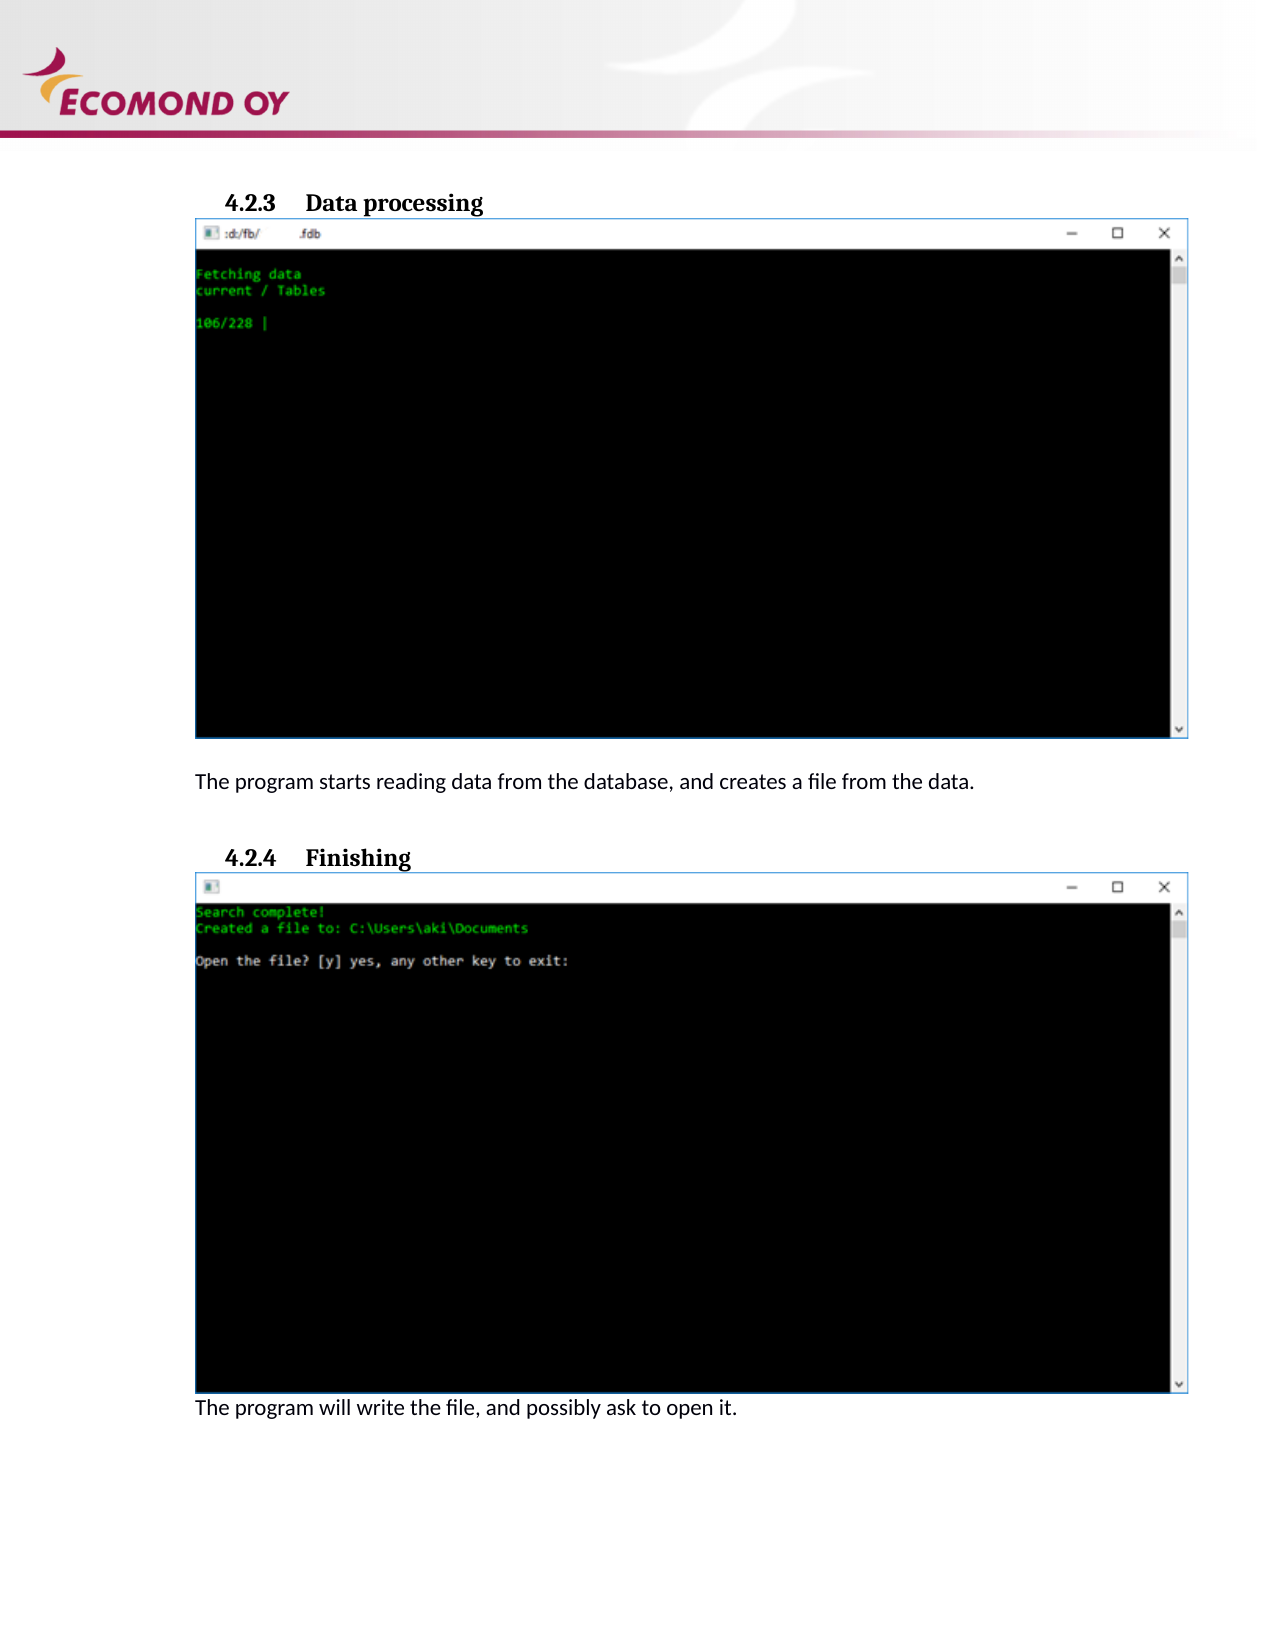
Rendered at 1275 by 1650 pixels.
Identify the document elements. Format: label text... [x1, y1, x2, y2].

text The program starts reading data from the database, and creates a file from the data. [195, 767, 1144, 795]
picture [195, 218, 1189, 739]
subtitle Data processing [225, 189, 1144, 218]
subtitle Finishing [225, 844, 1144, 872]
picture [0, 0, 1257, 151]
text The program will write the file, and possibly ask to open it. [195, 1394, 1144, 1421]
picture [195, 872, 1189, 1394]
